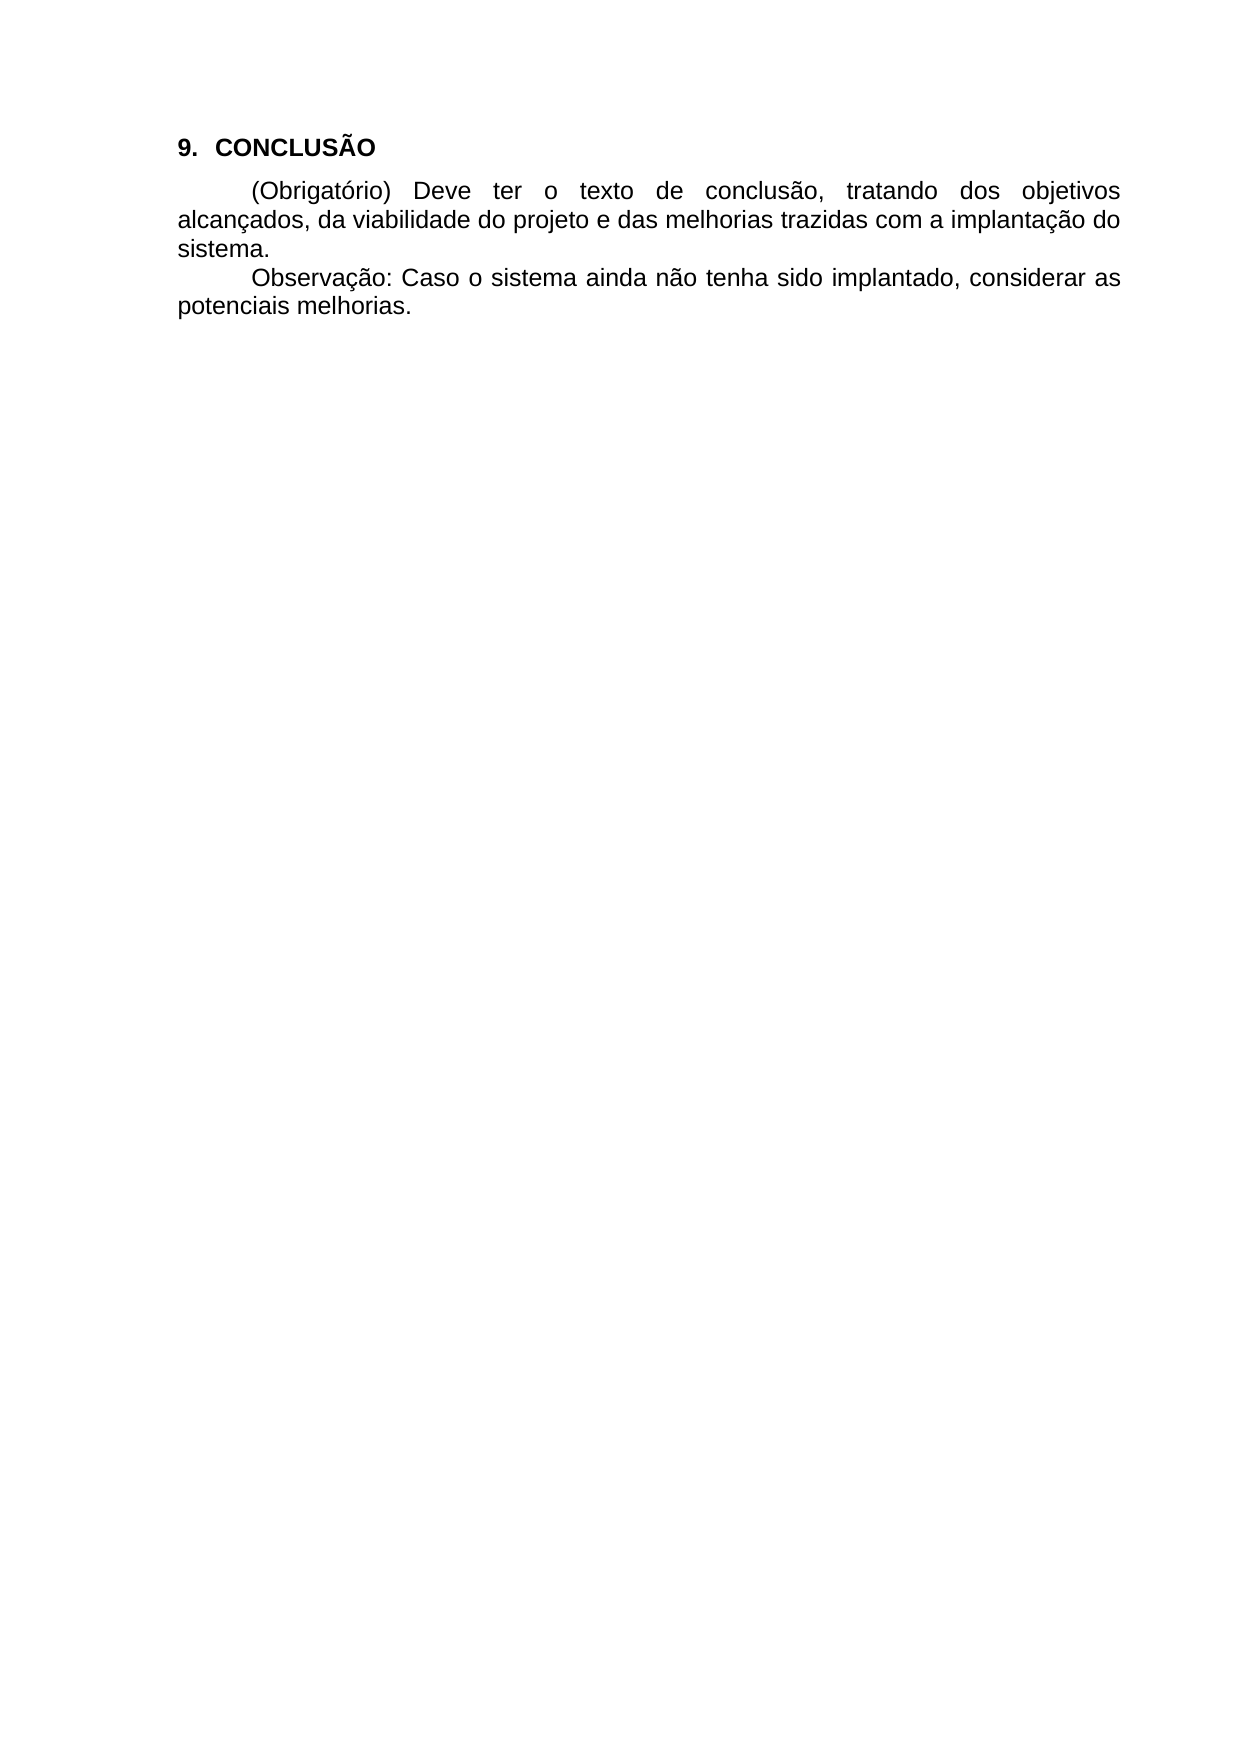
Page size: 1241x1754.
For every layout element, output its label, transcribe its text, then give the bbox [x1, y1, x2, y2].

subtitle CONCLUSÃO [177, 133, 1122, 162]
text (Obrigatório) Deve ter o texto de conclusão, tratando dos objetivos alcançados, da viabilidade do projeto e das melhorias trazidas com a implantação do sistema. [177, 176, 1122, 263]
text Observação: Caso o sistema ainda não tenha sido implantado, considerar as potenciais melhorias. [177, 263, 1122, 320]
